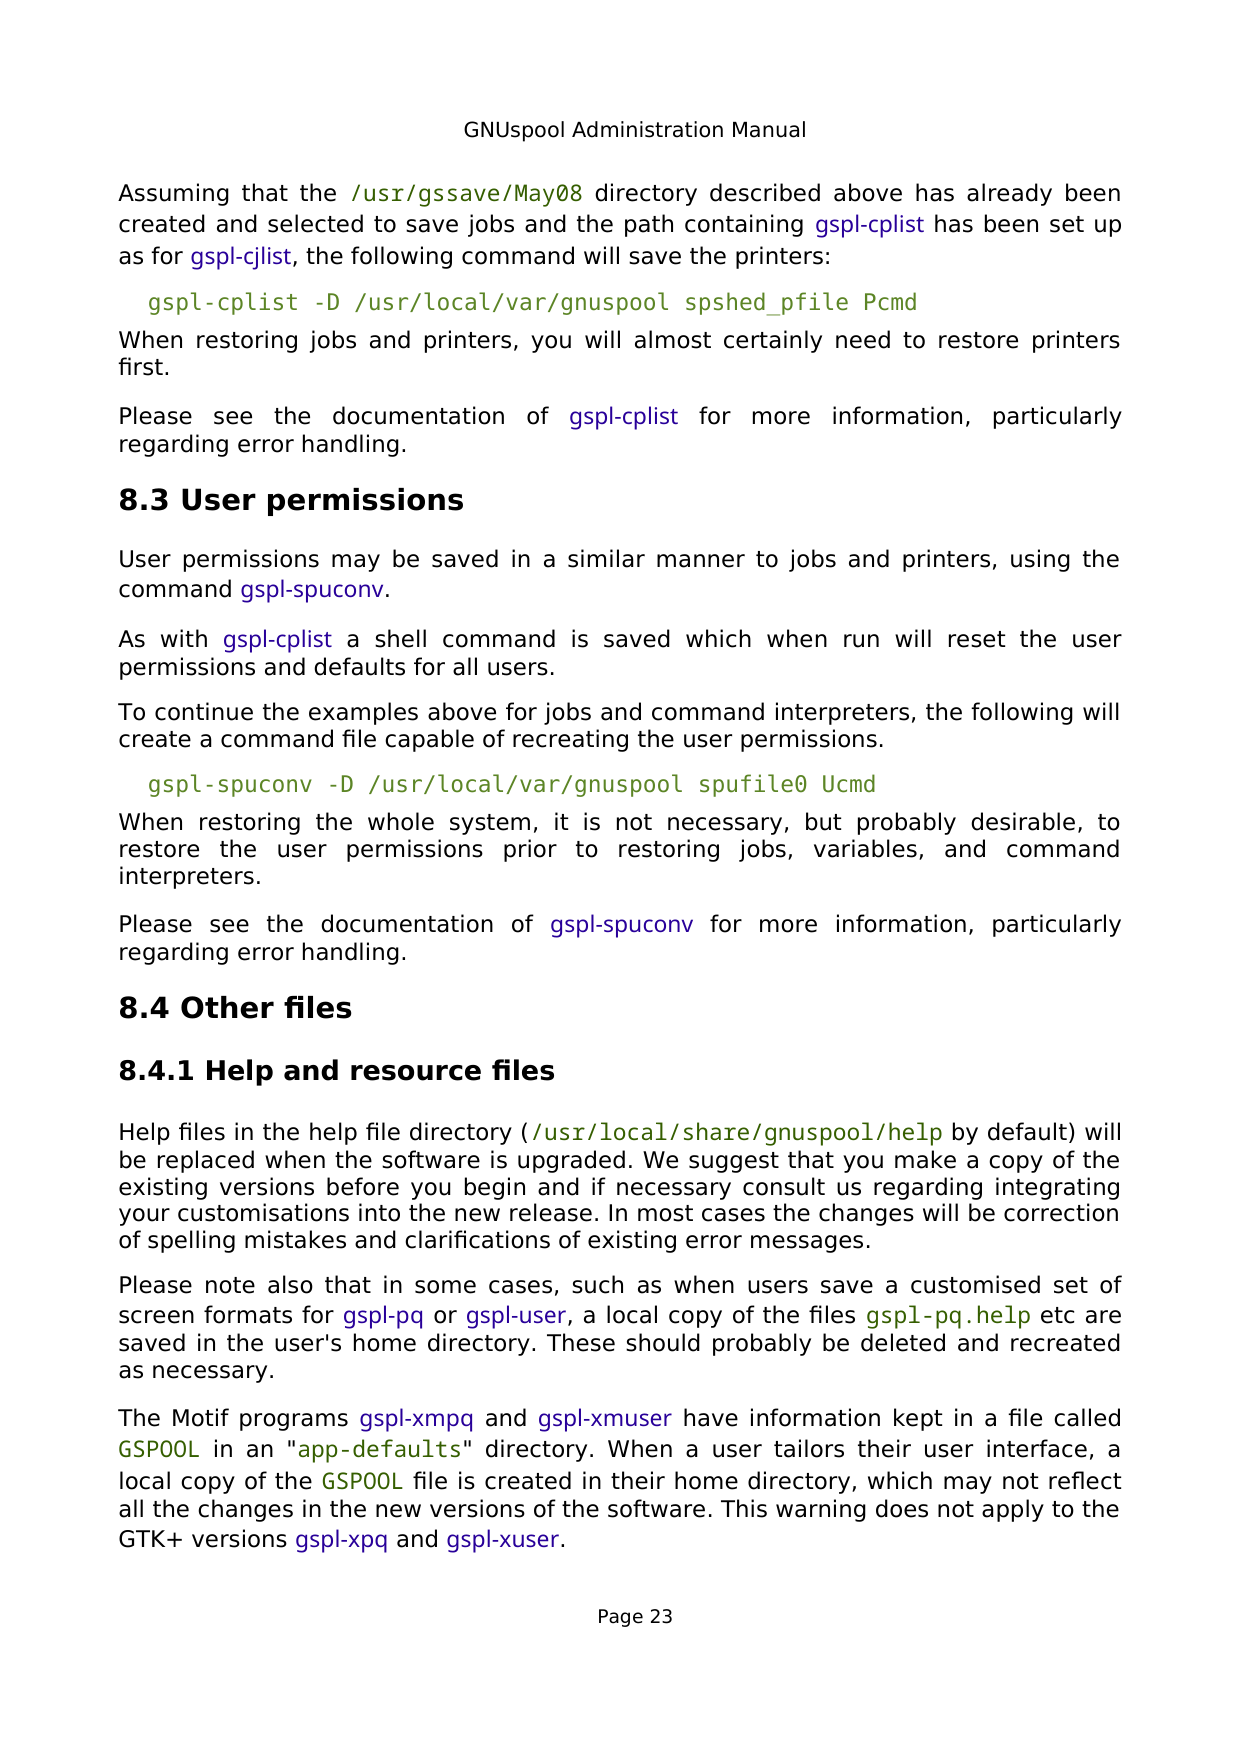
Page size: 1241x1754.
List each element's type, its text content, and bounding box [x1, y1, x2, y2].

text As with gspl-cplist a shell command is saved which when run will reset the user permissions and defaults for all users. [118, 623, 1123, 681]
text Please see the documentation of gspl-cplist for more information, particularly regarding error handling. [118, 399, 1123, 458]
text gspl-spuconv -D /usr/local/var/gnuspool spufile0 Ucmd [148, 771, 1123, 798]
text When restoring the whole system, it is not necessary, but probably desirable, to restore the user permissions prior to restoring jobs, variables, and command interpreters. [118, 809, 1123, 890]
text Assuming that the /usr/gssave/May08 directory described above has already been created and selected to save jobs and the path containing gspl-cplist has been set up as for gspl-cjlist, the following command will save the printers: [118, 177, 1123, 271]
text When restoring jobs and printers, you will almost certainly need to restore printers first. [118, 328, 1123, 381]
text Help files in the help file directory (/usr/local/share/gnuspool/help by default) will be replaced when the software is upgraded. We suggest that you make a copy of the existing versions before you begin and if necessary consult us regarding integrating your customisations into the new release. In most cases the changes will be correction of spelling mistakes and clarifications of existing error messages. [118, 1116, 1123, 1254]
text User permissions may be saved in a similar manner to jobs and printers, using the command gspl-spuconv. [118, 546, 1123, 604]
subtitle Help and resource files [118, 1055, 1123, 1086]
subtitle User permissions [118, 483, 1123, 517]
text The Motif programs gspl-xmpq and gspl-xmuser have information kept in a file called GSPOOL in an "app-defaults" directory. When a user tailors their user interface, a local copy of the GSPOOL file is created in their home directory, which may not reflect all the changes in the new versions of the software. This warning does not apply to the GTK+ versions gspl-xpq and gspl-xuser. [118, 1402, 1123, 1554]
text gspl-cplist -D /usr/local/var/gnuspool spshed_pfile Pcmd [148, 289, 1123, 316]
text Please note also that in some cases, such as when users save a customised set of screen formats for gspl-pq or gspl-user, a local copy of the files gspl-pq.help etc are saved in the user's home directory. These should probably be deleted and recreated as necessary. [118, 1272, 1123, 1384]
text To continue the examples above for jobs and command interpreters, the following will create a command file capable of recreating the user permissions. [118, 699, 1123, 753]
text Please see the documentation of gspl-spuconv for more information, particularly regarding error handling. [118, 908, 1123, 966]
subtitle Other files [118, 991, 1123, 1025]
